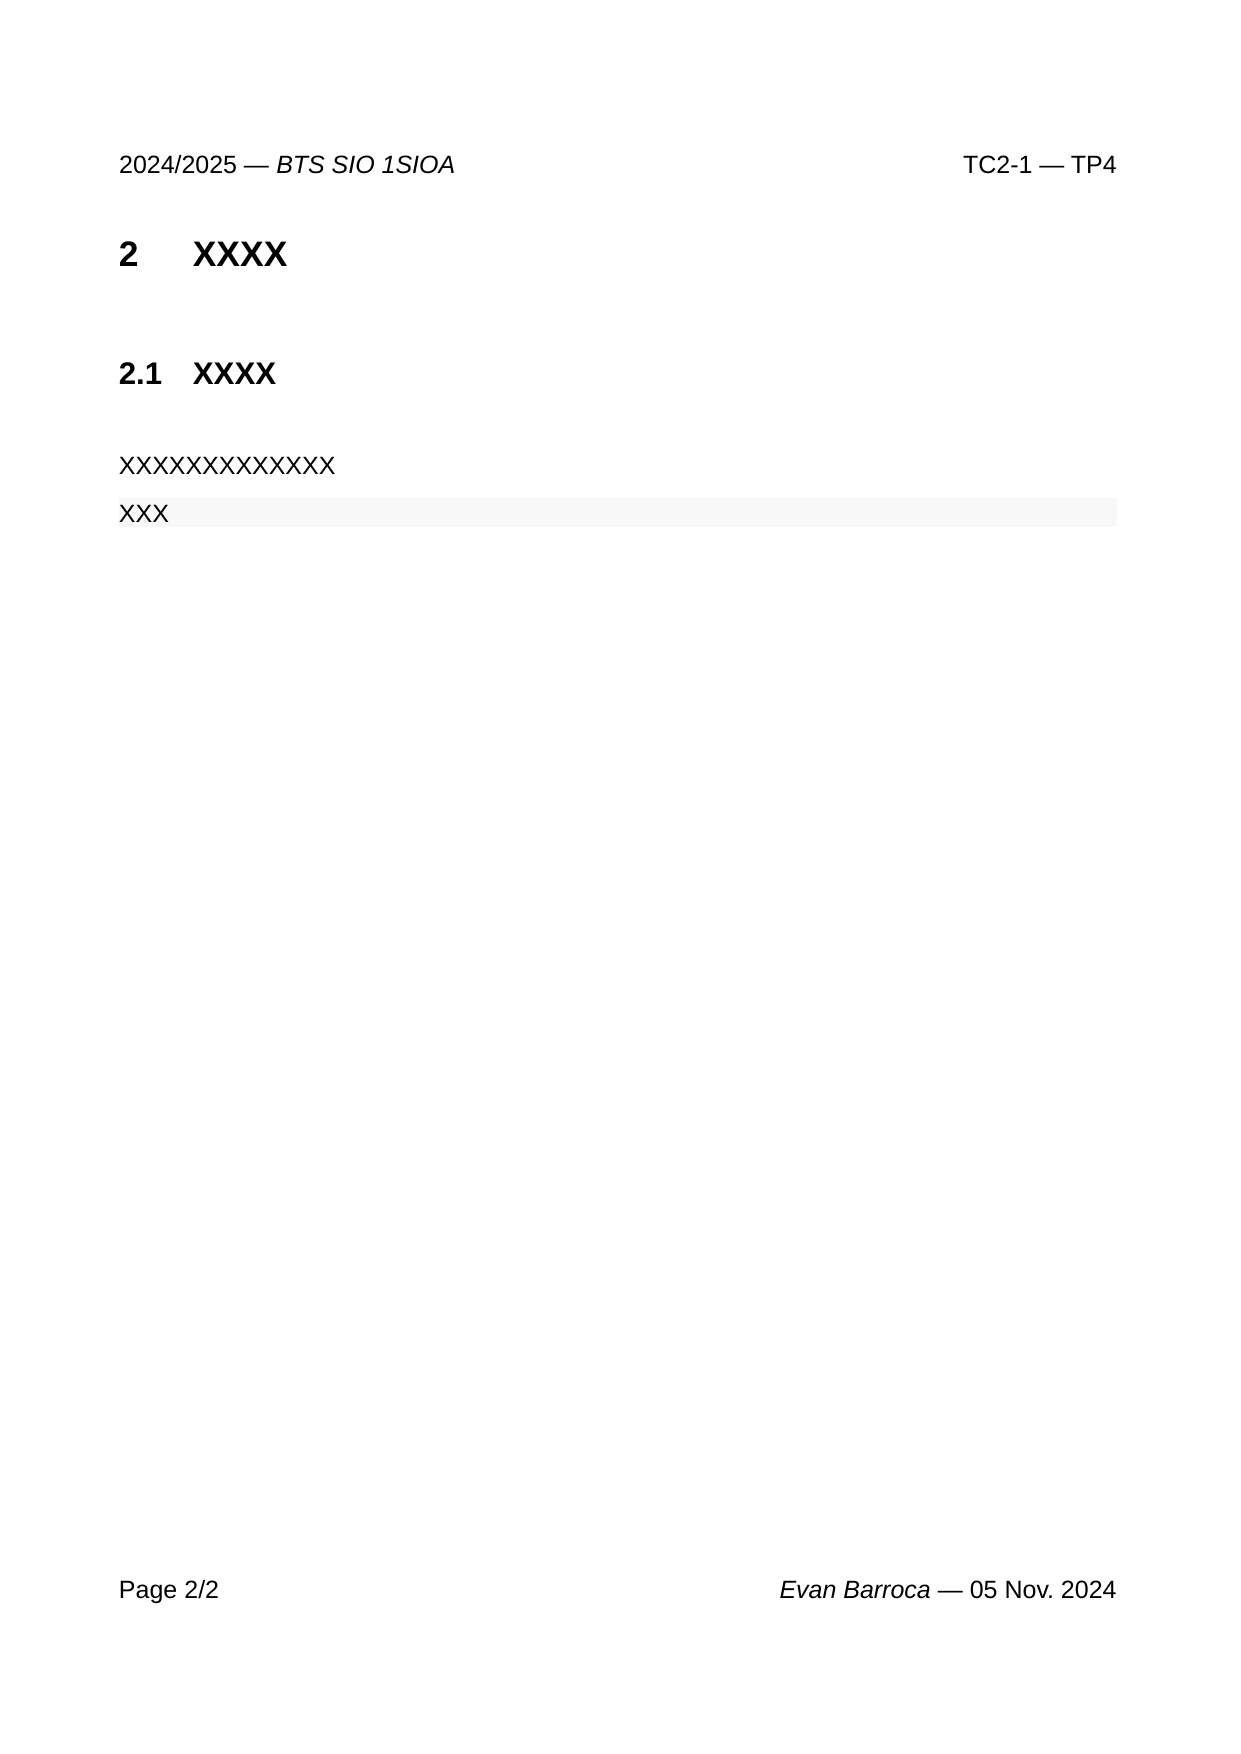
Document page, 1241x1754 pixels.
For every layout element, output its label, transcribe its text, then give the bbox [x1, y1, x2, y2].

subtitle XXXX [119, 355, 1117, 391]
text XXXXXXXXXXXXX [119, 451, 1117, 480]
subtitle XXXX [119, 233, 1117, 274]
text XXX [119, 498, 1117, 527]
